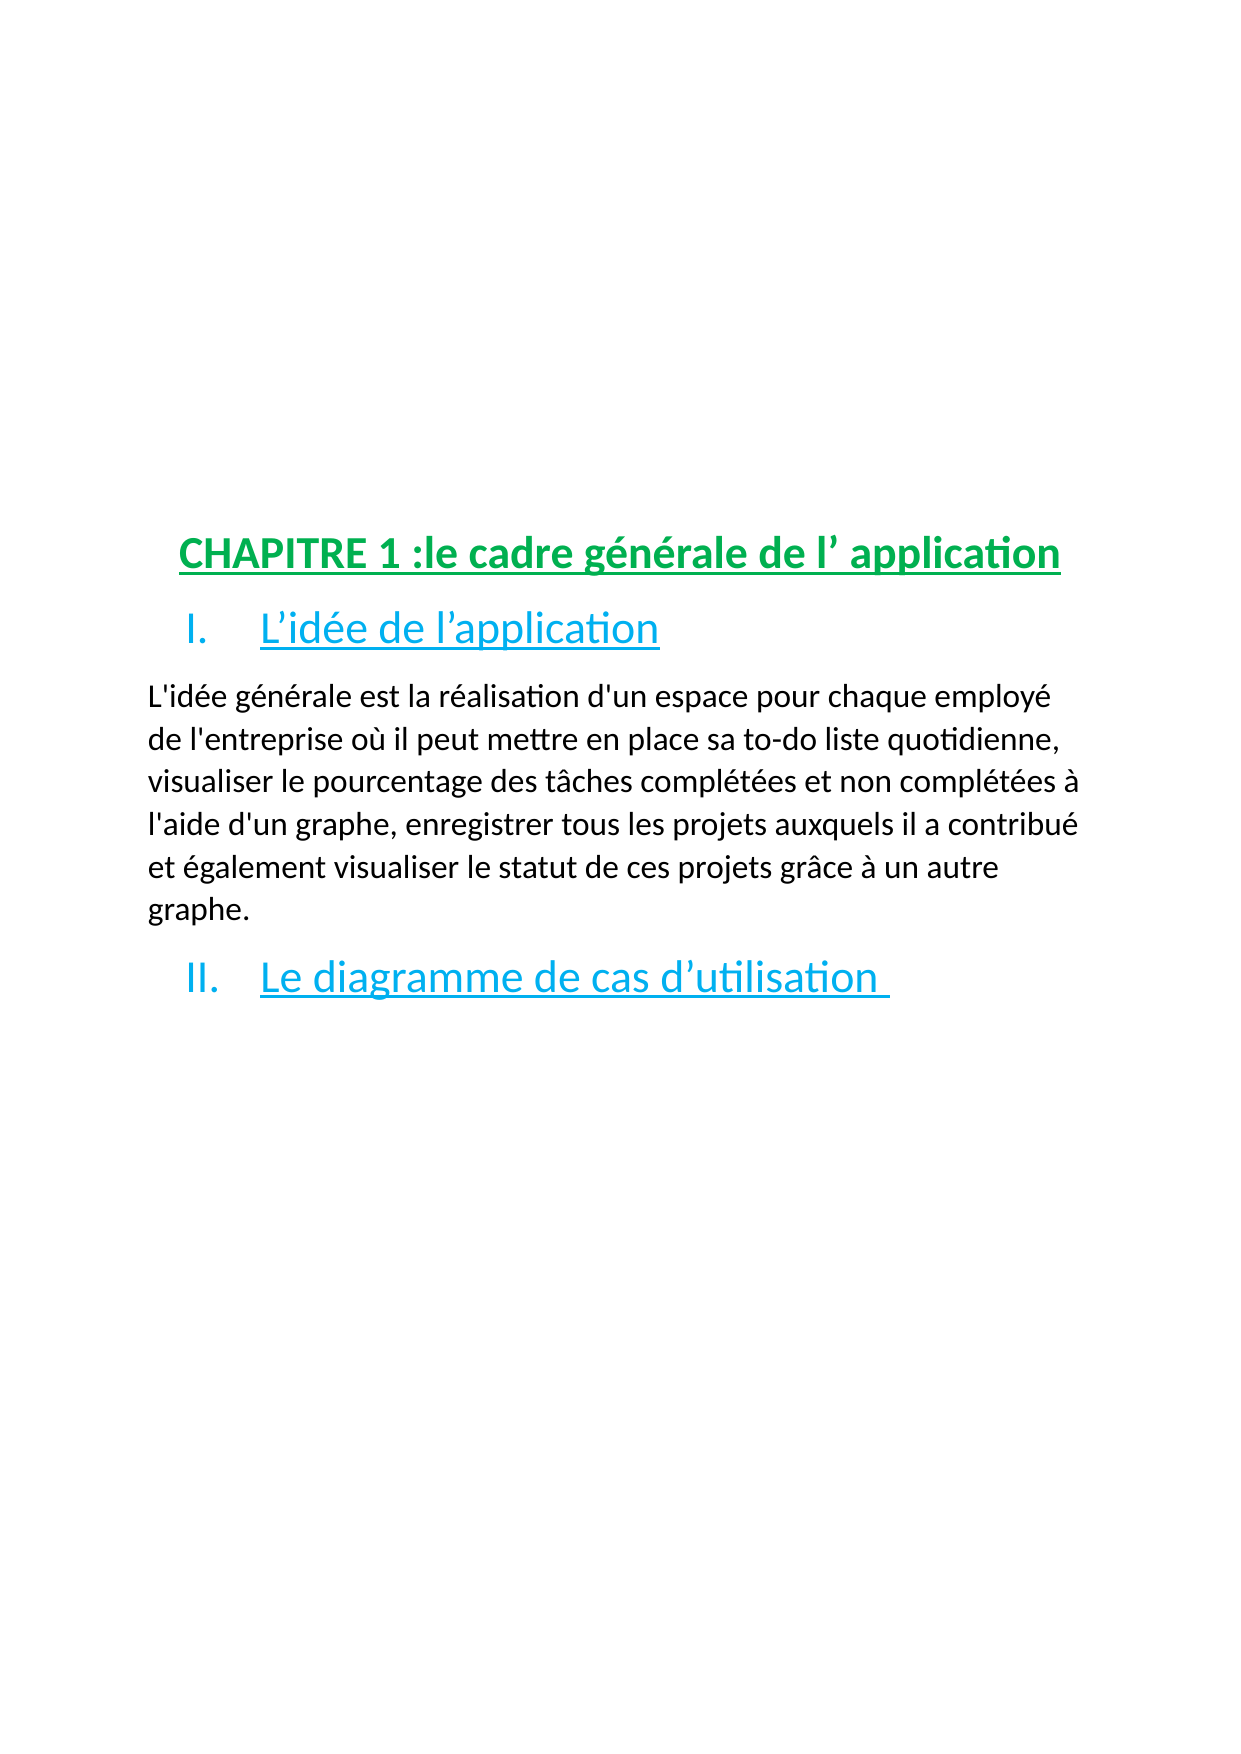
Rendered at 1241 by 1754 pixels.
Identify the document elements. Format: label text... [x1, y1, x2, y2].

list L’idée de l’application [185, 599, 1093, 655]
text L'idée générale est la réalisation d'un espace pour chaque employé de l'entreprise où il peut mettre en place sa to-do liste quotidienne, visualiser le pourcentage des tâches complétées et non complétées à l'aide d'un graphe, enregistrer tous les projets auxquels il a contribué et également visualiser le statut de ces projets grâce à un autre graphe. [148, 675, 1093, 929]
text CHAPITRE 1 :le cadre générale de l’ application [148, 524, 1093, 580]
list Le diagramme de cas d’utilisation [185, 948, 1093, 1004]
